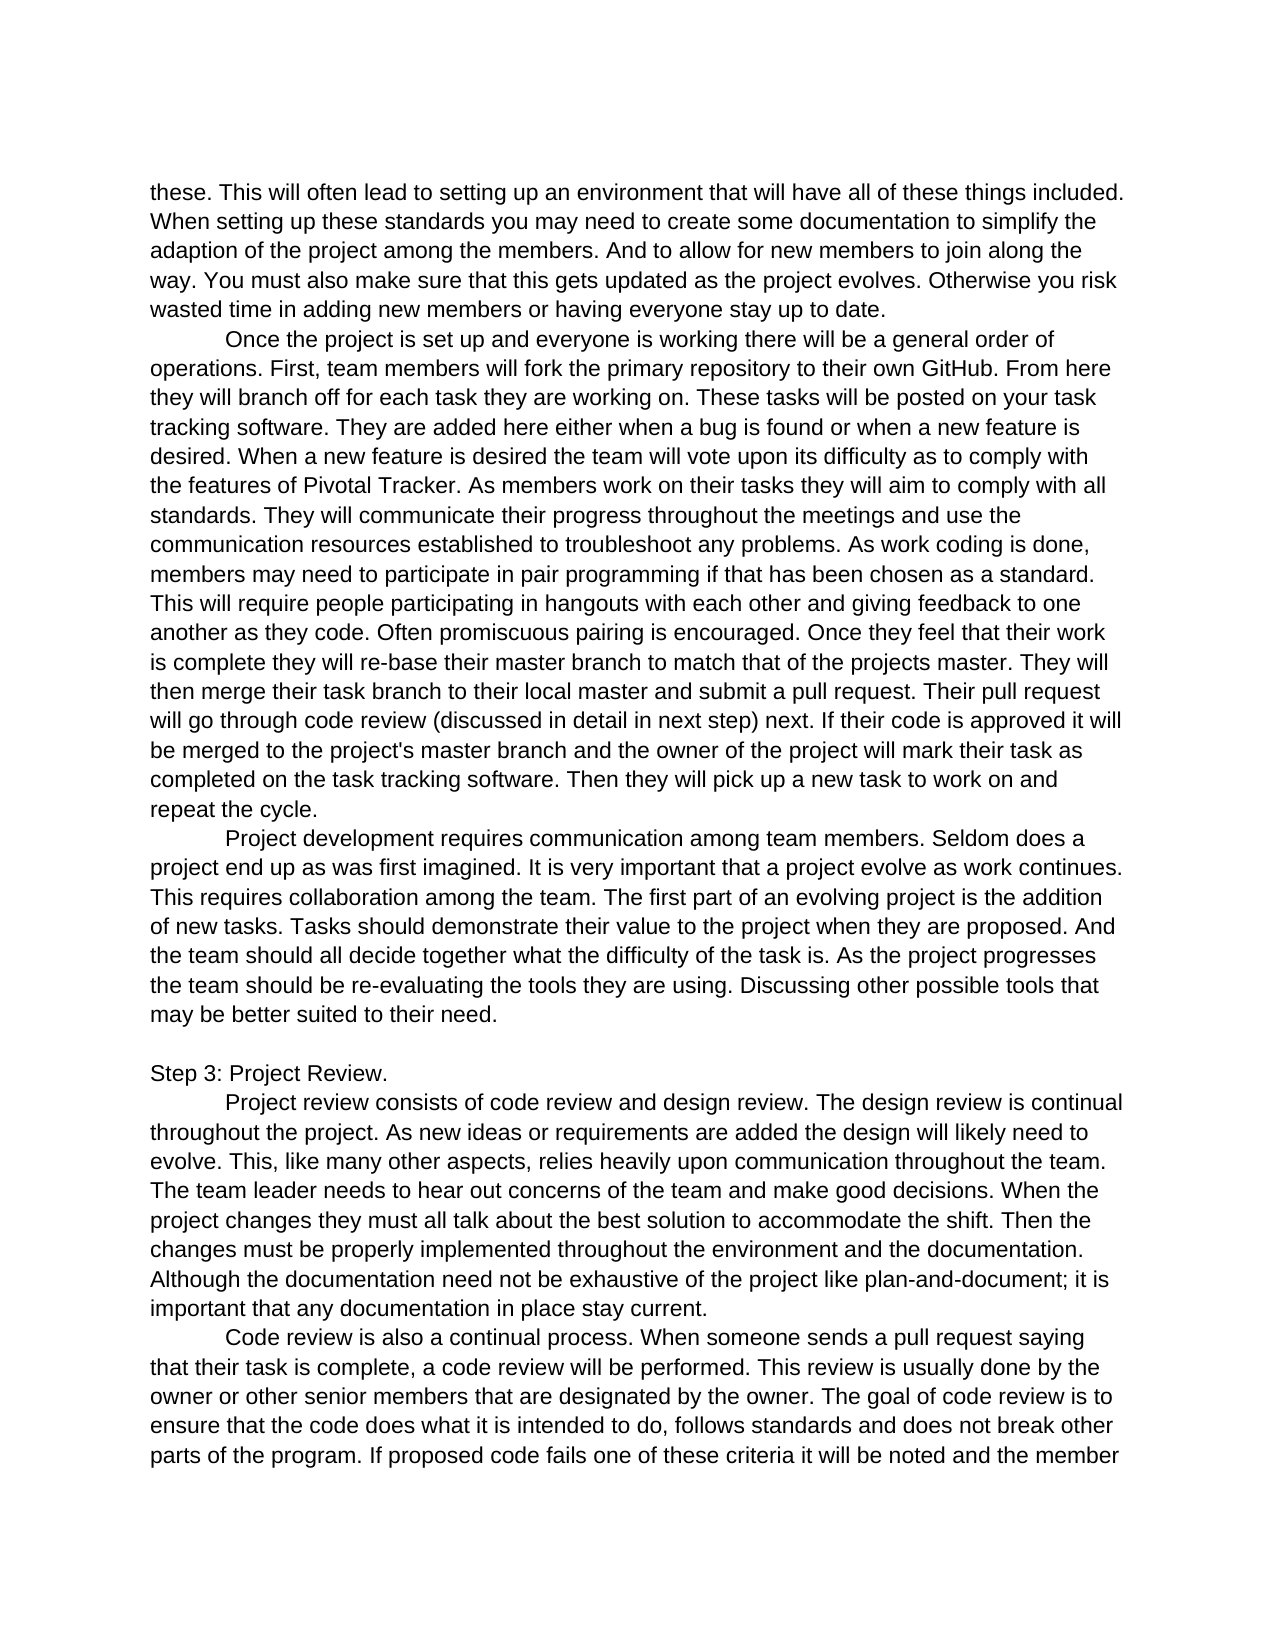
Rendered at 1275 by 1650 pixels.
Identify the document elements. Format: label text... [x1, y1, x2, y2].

text Project review consists of code review and design review. The design review is continual throughout the project. As new ideas or requirements are added the design will likely need to evolve. This, like many other aspects, relies heavily upon communication throughout the team. The team leader needs to hear out concerns of the team and make good decisions. When the project changes they must all talk about the best solution to accommodate the shift. Then the changes must be properly implemented throughout the environment and the documentation. Although the documentation need not be exhaustive of the project like plan-and-document; it is important that any documentation in place stay current. [150, 1090, 1125, 1321]
text Step 3: Project Review. [150, 1061, 1125, 1086]
text these. This will often lead to setting up an environment that will have all of these things included. When setting up these standards you may need to create some documentation to simplify the adaption of the project among the members. And to allow for new members to join along the way. You must also make sure that this gets updated as the project evolves. Otherwise you risk wasted time in adding new members or having everyone stay up to date. [150, 179, 1125, 323]
text Project development requires communication among team members. Seldom does a project end up as was first imagined. It is very important that a project evolve as work continues. This requires collaboration among the team. The first part of an evolving project is the addition of new tasks. Tasks should demonstrate their value to the project when they are proposed. And the team should all decide together what the difficulty of the task is. As the project progresses the team should be re-evaluating the tools they are using. Discussing other possible tools that may be better suited to their need. [150, 826, 1125, 1028]
text Code review is also a continual process. When someone sends a pull request saying that their task is complete, a code review will be performed. This review is usually done by the owner or other senior members that are designated by the owner. The goal of code review is to ensure that the code does what it is intended to do, follows standards and does not break other parts of the program. If proposed code fails one of these criteria it will be noted and the member [150, 1325, 1125, 1468]
text Once the project is set up and everyone is working there will be a general order of operations. First, team members will fork the primary repository to their own GitHub. From here they will branch off for each task they are working on. These tasks will be posted on your task tracking software. They are added here either when a bug is found or when a new feature is desired. When a new feature is desired the team will vote upon its difficulty as to comply with the features of Pivotal Tracker. As members work on their tasks they will aim to comply with all standards. They will communicate their progress throughout the meetings and use the communication resources established to troubleshoot any problems. As work coding is done, members may need to participate in pair programming if that has been chosen as a standard. This will require people participating in hangouts with each other and giving feedback to one another as they code. Often promiscuous pairing is encouraged. Once they feel that their work is complete they will re-base their master branch to match that of the projects master. They will then merge their task branch to their local master and submit a pull request. Their pull request will go through code review (discussed in detail in next step) next. If their code is approved it will be merged to the project's master branch and the owner of the project will mark their task as completed on the task tracking software. Then they will pick up a new task to work on and repeat the cycle. [150, 326, 1125, 822]
